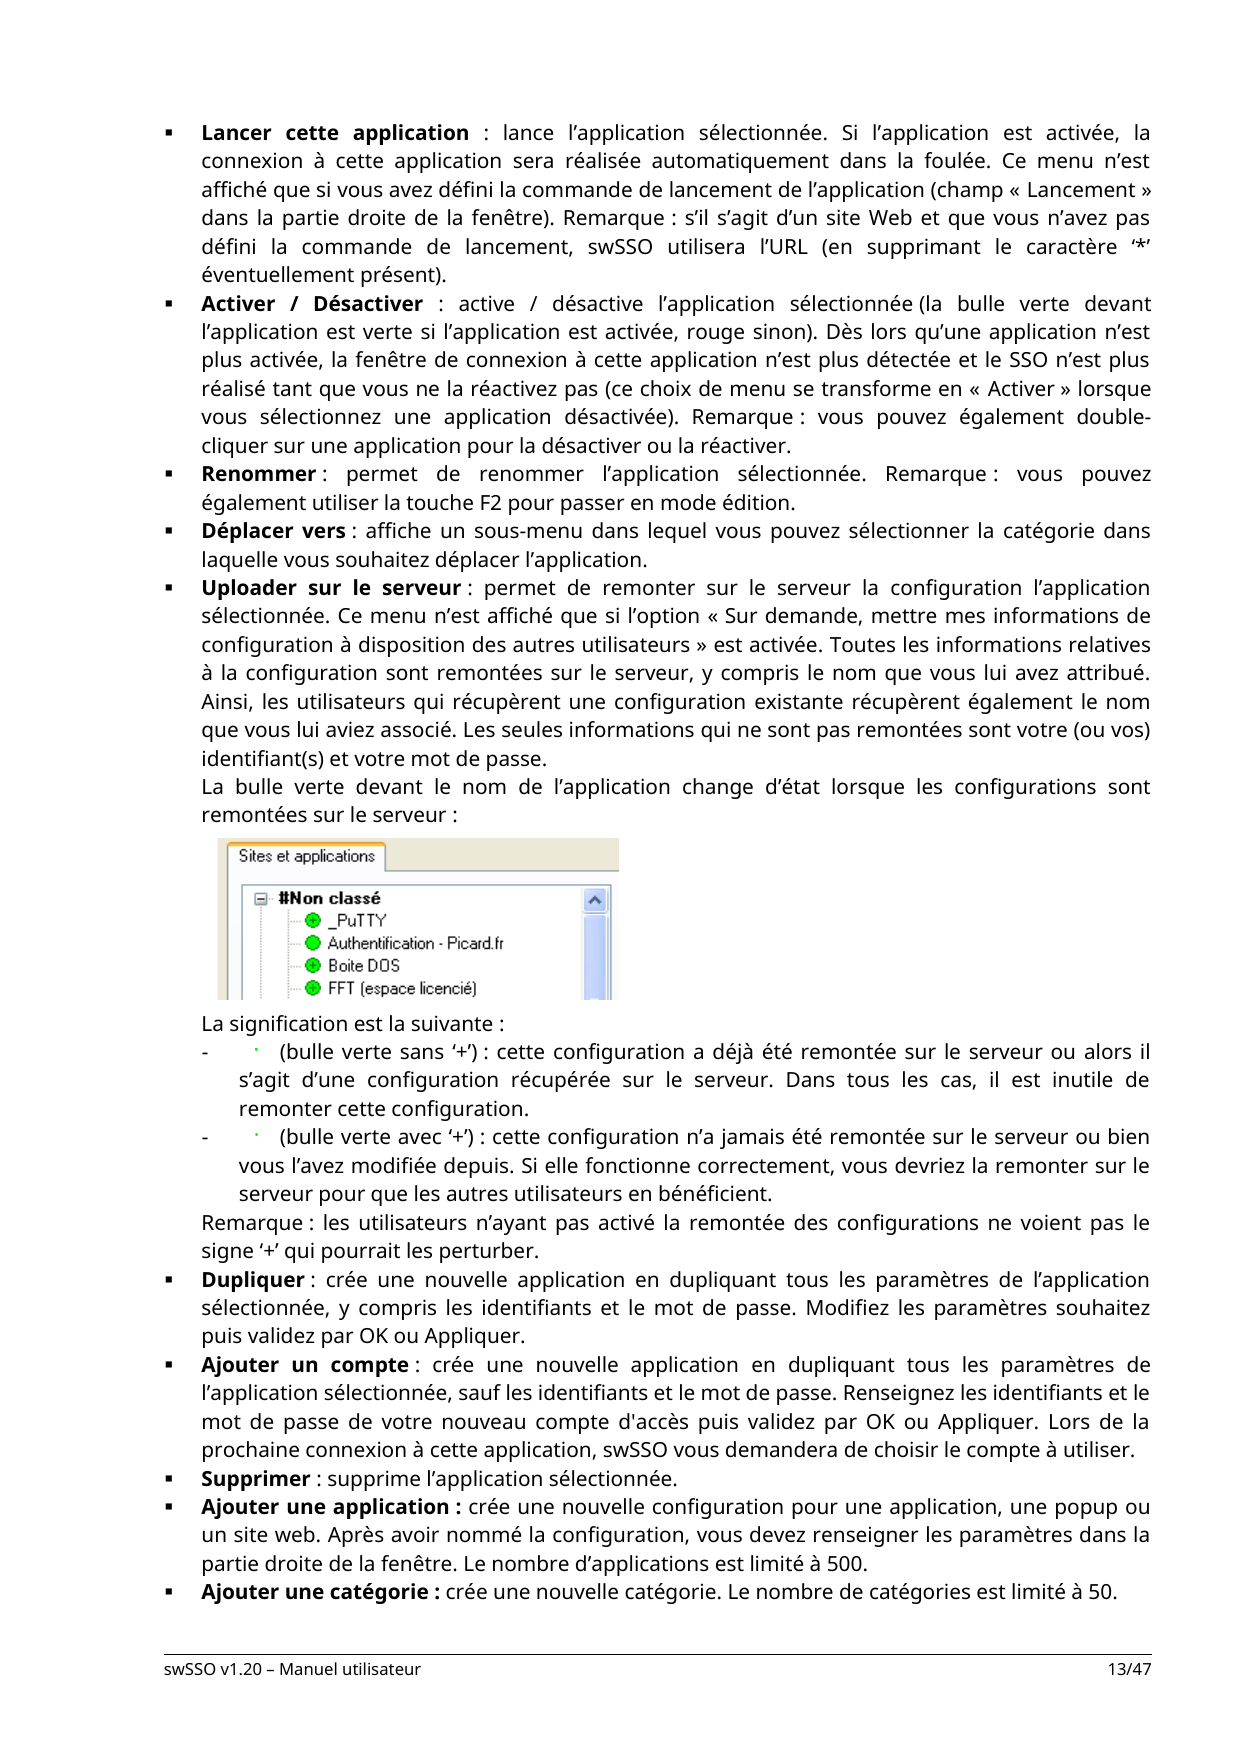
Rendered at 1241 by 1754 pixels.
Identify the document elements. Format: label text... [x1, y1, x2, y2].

list Dupliquer : crée une nouvelle application en dupliquant tous les paramètres de l’application sélectionnée, y compris les identifiants et le mot de passe. Modifiez les paramètres souhaitez puis validez par OK ou Appliquer. [164, 1265, 1152, 1350]
list (bulle verte sans ‘+’) : cette configuration a déjà été remontée sur le serveur ou alors il s’agit d’une configuration récupérée sur le serveur. Dans tous les cas, il est inutile de remonter cette configuration. [201, 1037, 1152, 1122]
picture [217, 838, 619, 1000]
text La bulle verte devant le nom de l’application change d’état lorsque les configurations sont remontées sur le serveur : [201, 772, 1152, 829]
text La signification est la suivante : [201, 1009, 1152, 1037]
list Supprimer : supprime l’application sélectionnée. [164, 1464, 1152, 1492]
list Déplacer vers : affiche un sous-menu dans lequel vous pouvez sélectionner la catégorie dans laquelle vous souhaitez déplacer l’application. [164, 516, 1152, 573]
list Activer / Désactiver : active / désactive l’application sélectionnée (la bulle verte devant l’application est verte si l’application est activée, rouge sinon). Dès lors qu’une application n’est plus activée, la fenêtre de connexion à cette application n’est plus détectée et le SSO n’est plus réalisé tant que vous ne la réactivez pas (ce choix de menu se transforme en « Activer » lorsque vous sélectionnez une application désactivée). Remarque : vous pouvez également double-cliquer sur une application pour la désactiver ou la réactiver. [164, 289, 1152, 459]
list Renommer : permet de renommer l’application sélectionnée. Remarque : vous pouvez également utiliser la touche F2 pour passer en mode édition. [164, 459, 1152, 516]
list Lancer cette application : lance l’application sélectionnée. Si l’application est activée, la connexion à cette application sera réalisée automatiquement dans la foulée. Ce menu n’est affiché que si vous avez défini la commande de lancement de l’application (champ « Lancement » dans la partie droite de la fenêtre). Remarque : s’il s’agit d’un site Web et que vous n’avez pas défini la commande de lancement, swSSO utilisera l’URL (en supprimant le caractère ‘*’ éventuellement présent). [164, 118, 1152, 289]
list Uploader sur le serveur : permet de remonter sur le serveur la configuration l’application sélectionnée. Ce menu n’est affiché que si l’option « Sur demande, mettre mes informations de configuration à disposition des autres utilisateurs » est activée. Toutes les informations relatives à la configuration sont remontées sur le serveur, y compris le nom que vous lui avez attribué. Ainsi, les utilisateurs qui récupèrent une configuration existante récupèrent également le nom que vous lui aviez associé. Les seules informations qui ne sont pas remontées sont votre (ou vos) identifiant(s) et votre mot de passe. [164, 573, 1152, 772]
list (bulle verte avec ‘+’) : cette configuration n’a jamais été remontée sur le serveur ou bien vous l’avez modifiée depuis. Si elle fonctionne correctement, vous devriez la remonter sur le serveur pour que les autres utilisateurs en bénéficient. [201, 1122, 1152, 1208]
list Ajouter une application : crée une nouvelle configuration pour une application, une popup ou un site web. Après avoir nommé la configuration, vous devez renseigner les paramètres dans la partie droite de la fenêtre. Le nombre d’applications est limité à 500. [164, 1492, 1152, 1577]
text Remarque : les utilisateurs n’ayant pas activé la remontée des configurations ne voient pas le signe ‘+’ qui pourrait les perturber. [201, 1208, 1152, 1265]
list Ajouter une catégorie : crée une nouvelle catégorie. Le nombre de catégories est limité à 50. [164, 1577, 1152, 1606]
list Ajouter un compte : crée une nouvelle application en dupliquant tous les paramètres de l’application sélectionnée, sauf les identifiants et le mot de passe. Renseignez les identifiants et le mot de passe de votre nouveau compte d'accès puis validez par OK ou Appliquer. Lors de la prochaine connexion à cette application, swSSO vous demandera de choisir le compte à utiliser. [164, 1350, 1152, 1464]
